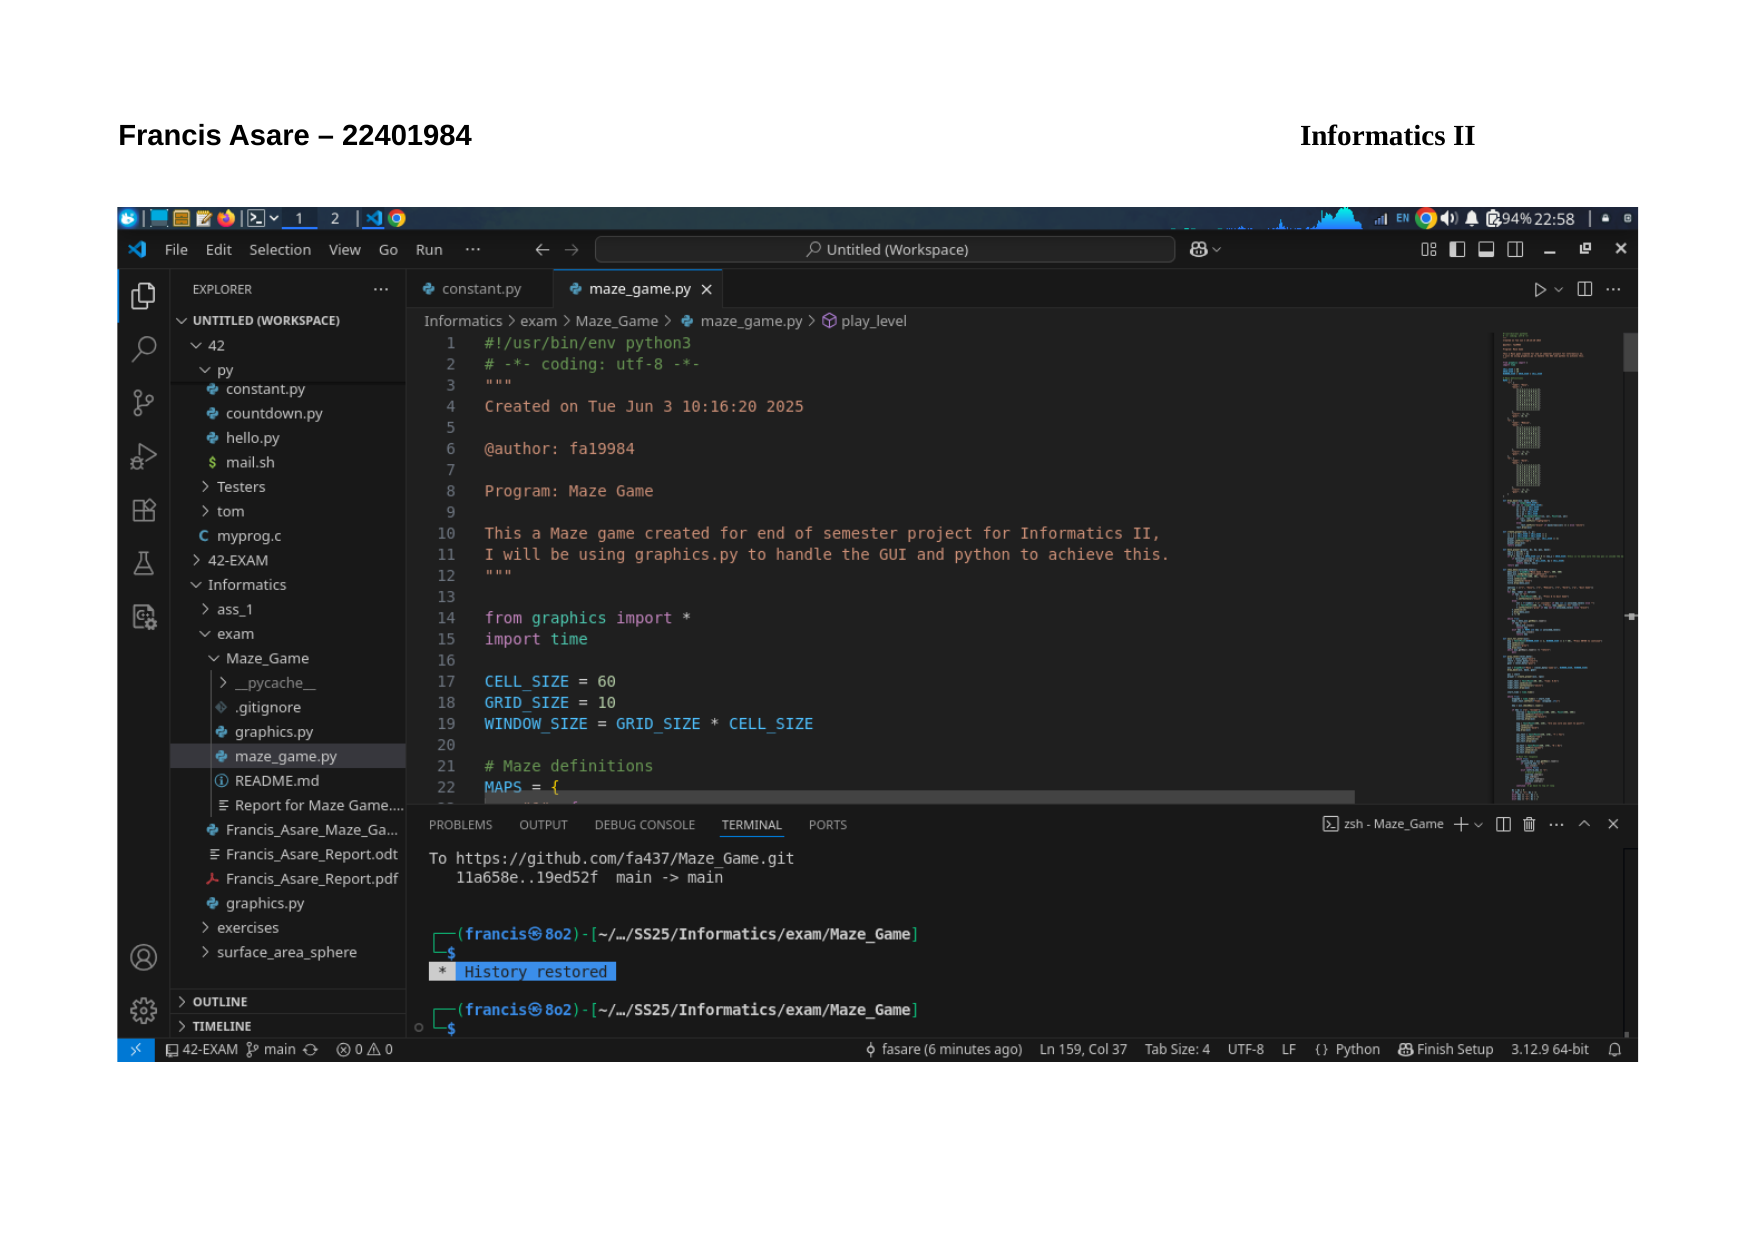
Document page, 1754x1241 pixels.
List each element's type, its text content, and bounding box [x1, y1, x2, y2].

picture [117, 207, 1639, 1062]
text Francis Asare – 22401984 Informatics II [118, 118, 1636, 152]
